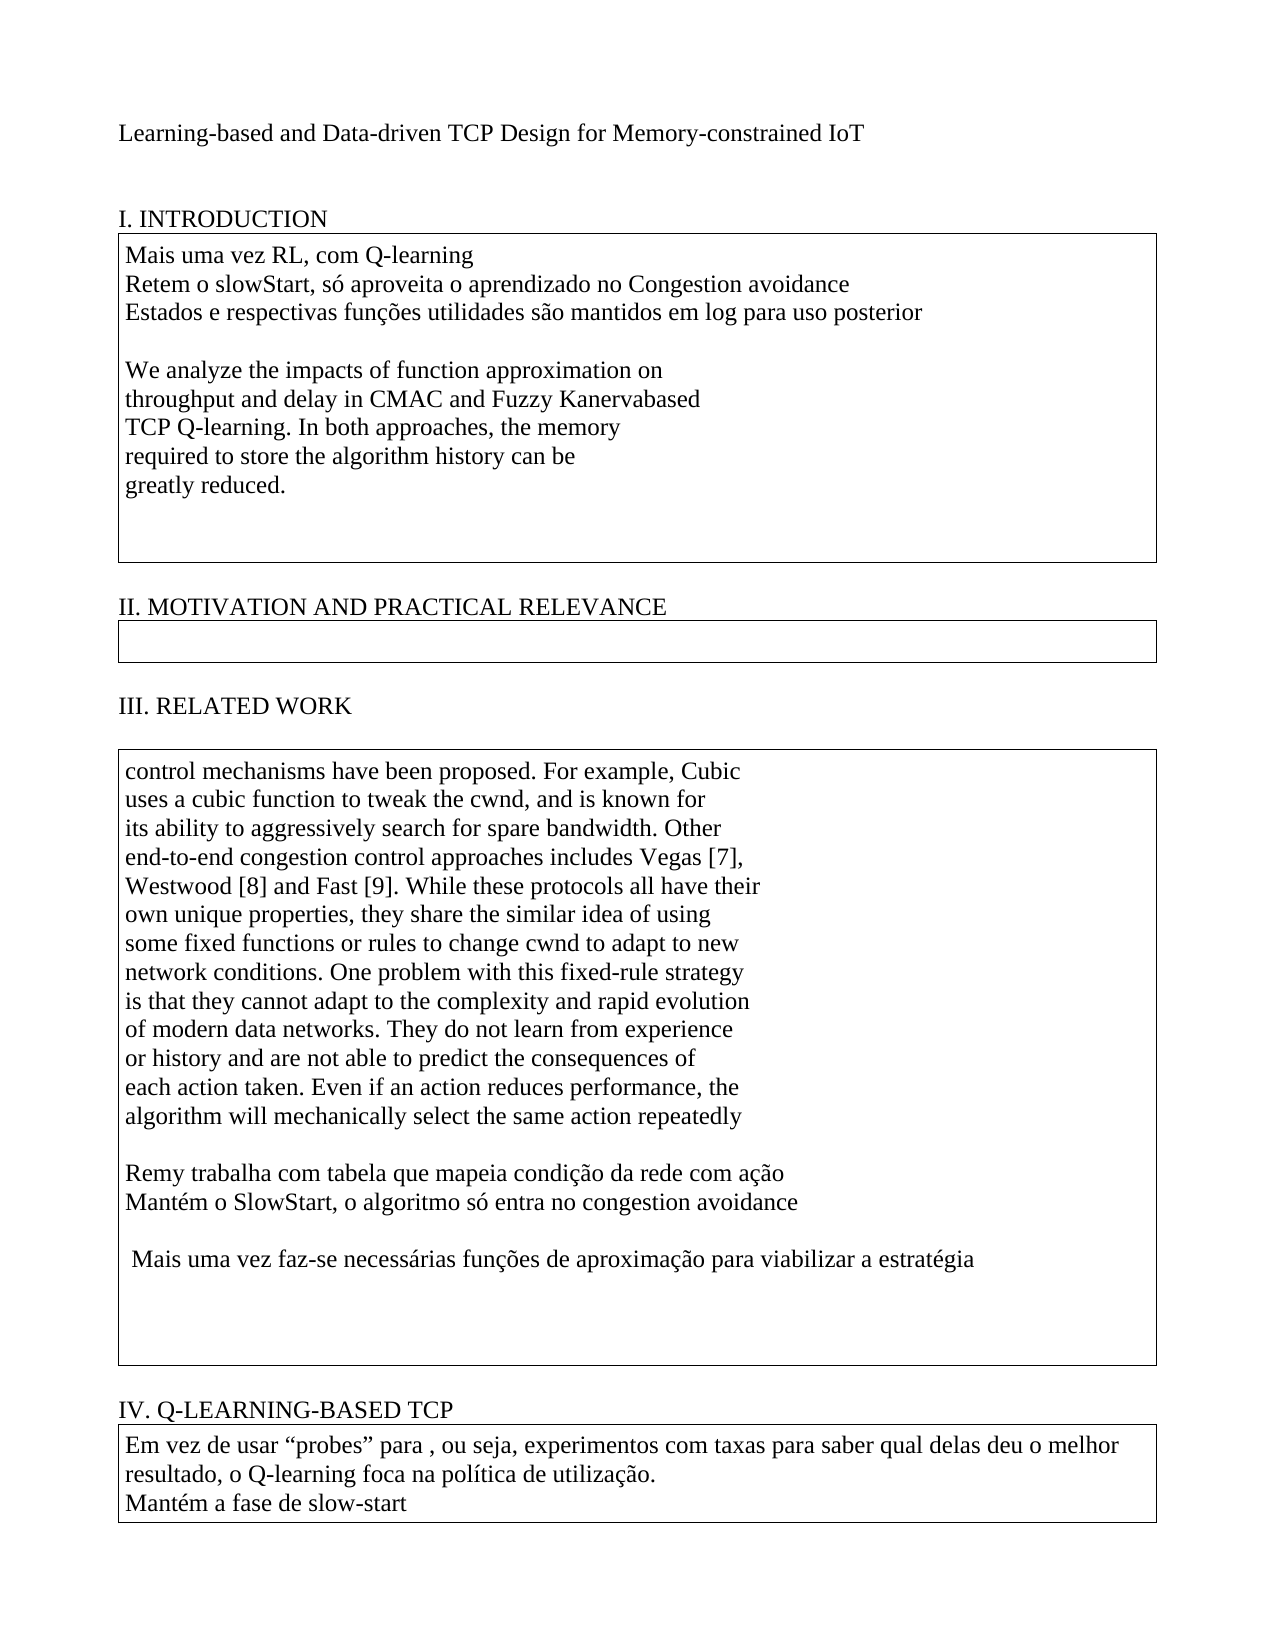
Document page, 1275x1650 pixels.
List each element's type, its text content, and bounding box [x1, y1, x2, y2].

table_header [119, 621, 1156, 662]
text I. INTRODUCTION [118, 204, 1157, 233]
text Learning-based and Data-driven TCP Design for Memory-constrained IoT [118, 118, 1157, 147]
table_header Mais uma vez RL, com Q-learning Retem o slowStart, só aproveita o aprendizado no Congestion avoidance Estados e respectivas funções utilidades são mantidos em log para uso posterior We analyze the impacts of function approximation on throughput and delay in CMAC and Fuzzy Kanervabased TCP Q-learning. In both approaches, the memory required to store the algorithm history can be greatly reduced. [119, 234, 1156, 562]
text II. MOTIVATION AND PRACTICAL RELEVANCE [118, 592, 1157, 620]
text III. RELATED WORK [118, 691, 1157, 720]
text IV. Q-LEARNING-BASED TCP [118, 1395, 1157, 1424]
table_header Em vez de usar “probes” para , ou seja, experimentos com taxas para saber qual delas deu o melhor resultado, o Q-learning foca na política de utilização. Mantém a fase de slow-start [119, 1425, 1156, 1522]
table_header control mechanisms have been proposed. For example, Cubic uses a cubic function to tweak the cwnd, and is known for its ability to aggressively search for spare bandwidth. Other end-to-end congestion control approaches includes Vegas [7], Westwood [8] and Fast [9]. While these protocols all have their own unique properties, they share the similar idea of using some fixed functions or rules to change cwnd to adapt to new network conditions. One problem with this fixed-rule strategy is that they cannot adapt to the complexity and rapid evolution of modern data networks. They do not learn from experience or history and are not able to predict the consequences of each action taken. Even if an action reduces performance, the algorithm will mechanically select the same action repeatedly Remy trabalha com tabela que mapeia condição da rede com ação Mantém o SlowStart, o algoritmo só entra no congestion avoidance Mais uma vez faz-se necessárias funções de aproximação para viabilizar a estratégia [119, 750, 1156, 1365]
